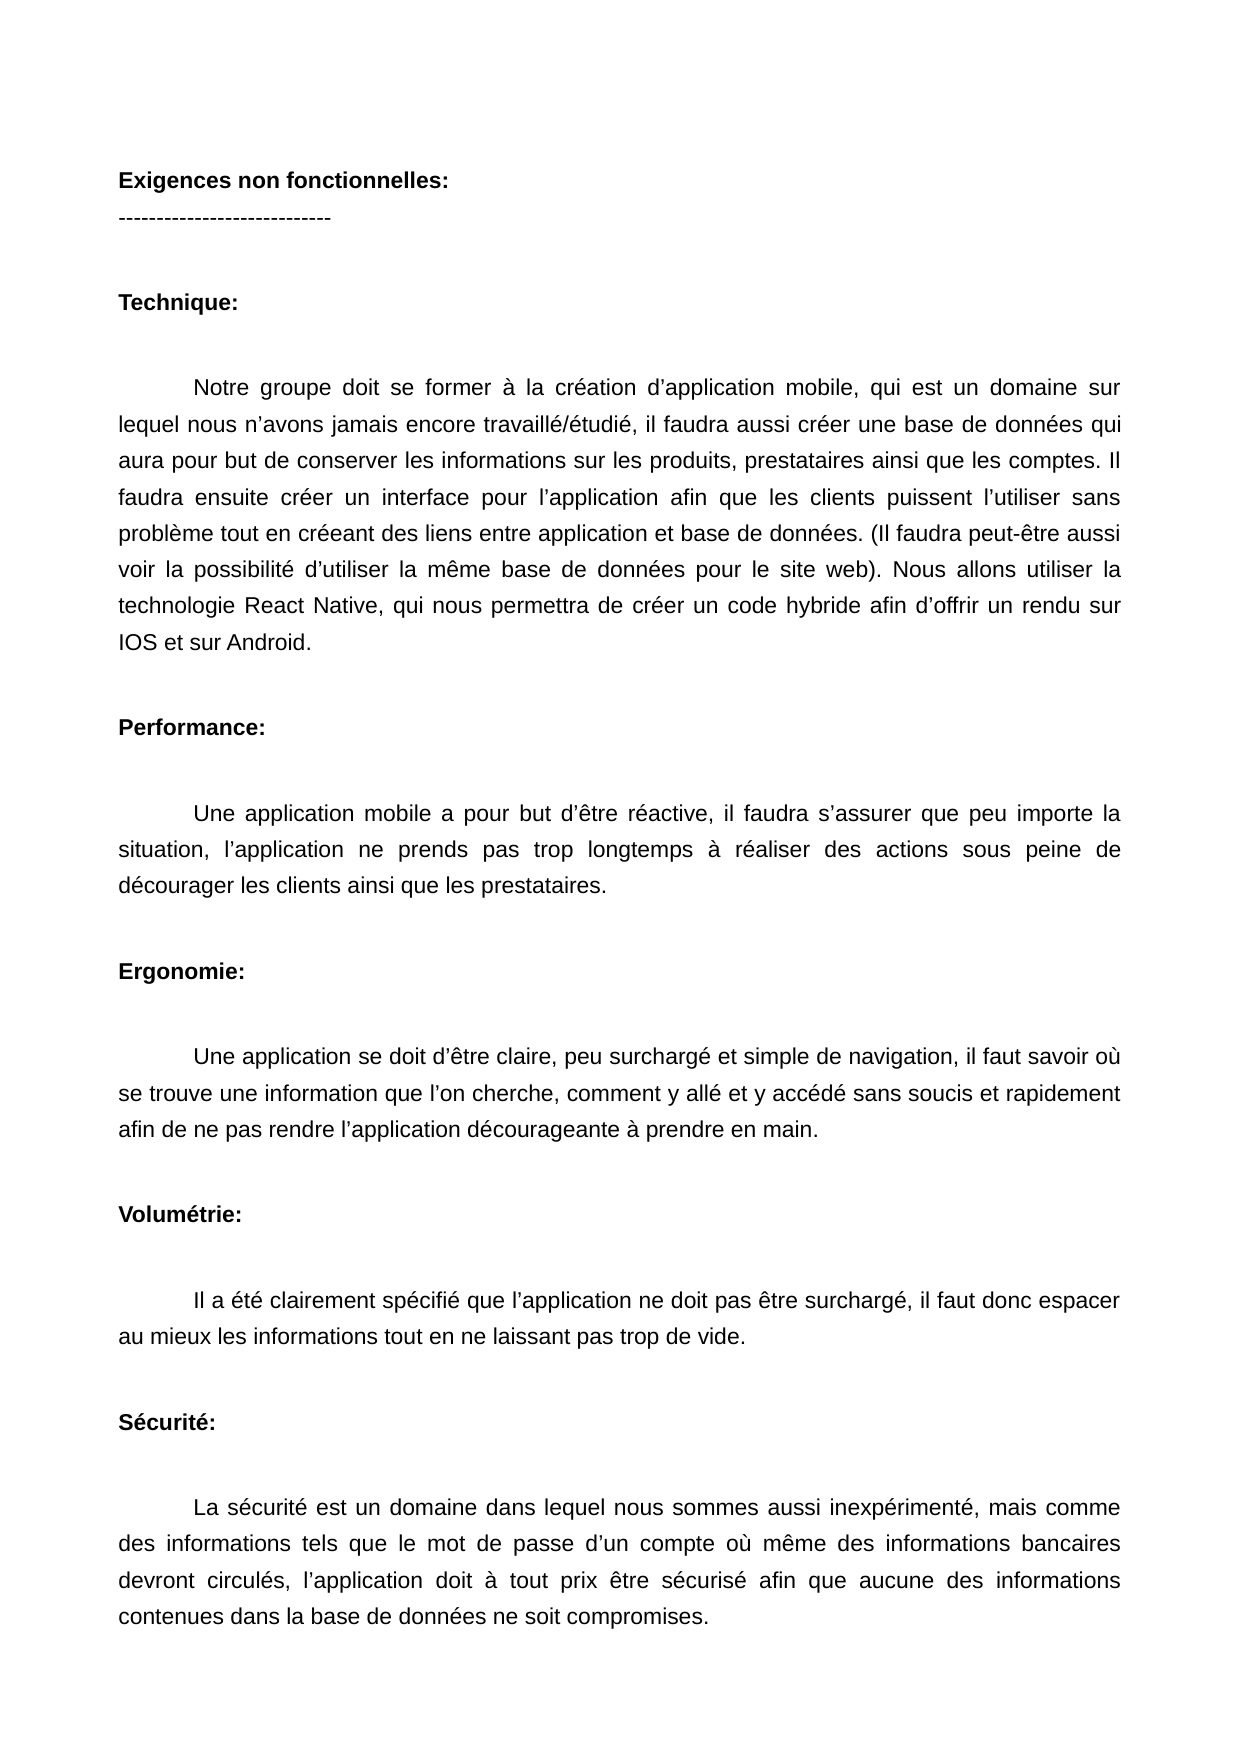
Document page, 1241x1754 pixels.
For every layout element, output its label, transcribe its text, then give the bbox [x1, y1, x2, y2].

text Notre groupe doit se former à la création d’application mobile, qui est un domaine sur lequel nous n’avons jamais encore travaillé/étudié, il faudra aussi créer une base de données qui aura pour but de conserver les informations sur les produits, prestataires ainsi que les comptes. Il faudra ensuite créer un interface pour l’application afin que les clients puissent l’utiliser sans problème tout en créeant des liens entre application et base de données. (Il faudra peut-être aussi voir la possibilité d’utiliser la même base de données pour le site web). Nous allons utiliser la technologie React Native, qui nous permettra de créer un code hybride afin d’offrir un rendu sur IOS et sur Android. [118, 374, 1122, 655]
text Sécurité: [118, 1408, 1122, 1435]
text ---------------------------- [118, 203, 1122, 230]
text Une application se doit d’être claire, peu surchargé et simple de navigation, il faut savoir où se trouve une information que l’on cherche, comment y allé et y accédé sans soucis et rapidement afin de ne pas rendre l’application décourageante à prendre en main. [118, 1043, 1122, 1142]
text Exigences non fonctionnelles: [118, 167, 1122, 193]
text Performance: [118, 714, 1122, 741]
text Il a été clairement spécifié que l’application ne doit pas être surchargé, il faut donc espacer au mieux les informations tout en ne laissant pas trop de vide. [118, 1287, 1122, 1349]
text Une application mobile a pour but d’être réactive, il faudra s’assurer que peu importe la situation, l’application ne prends pas trop longtemps à réaliser des actions sous peine de décourager les clients ainsi que les prestataires. [118, 800, 1122, 899]
text Ergonomie: [118, 958, 1122, 984]
text Technique: [118, 289, 1122, 315]
text Volumétrie: [118, 1201, 1122, 1228]
text La sécurité est un domaine dans lequel nous sommes aussi inexpérimenté, mais comme des informations tels que le mot de passe d’un compte où même des informations bancaires devront circulés, l’application doit à tout prix être sécurisé afin que aucune des informations contenues dans la base de données ne soit compromises. [118, 1494, 1122, 1629]
